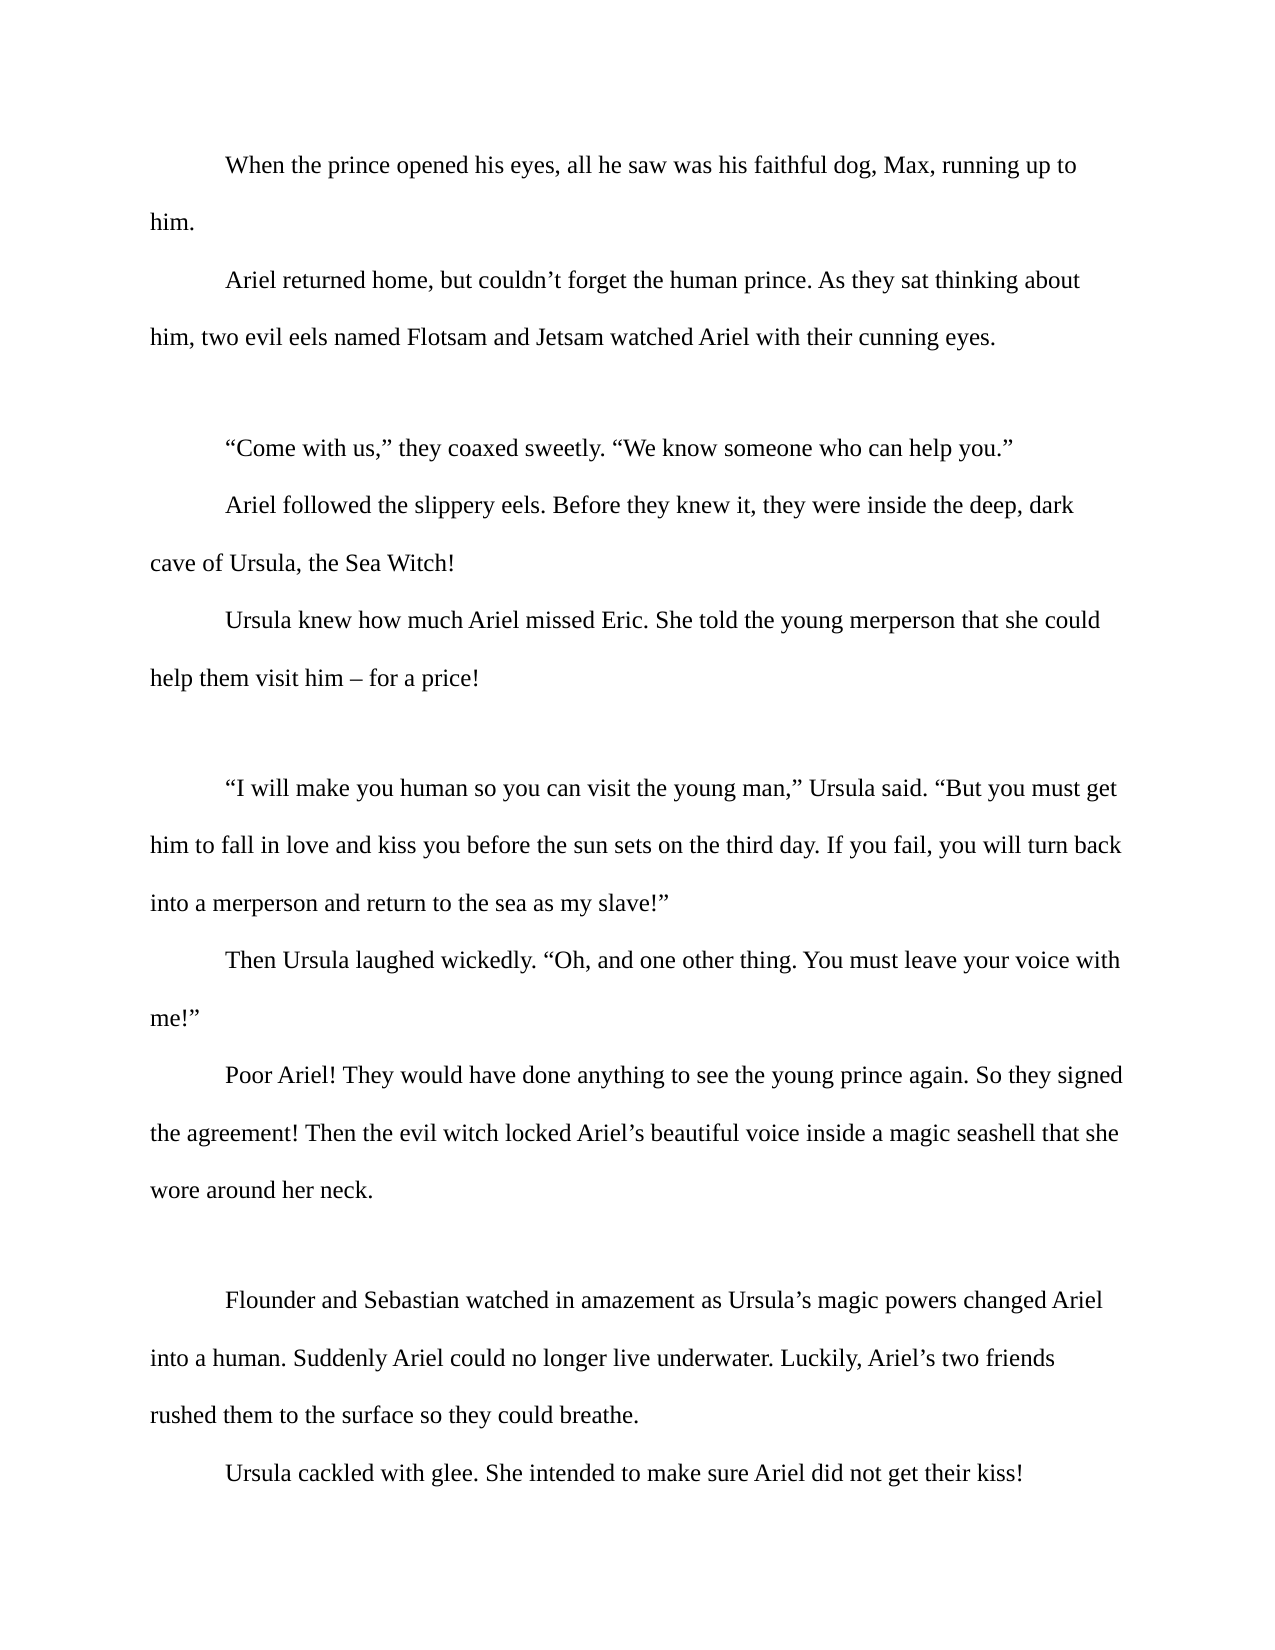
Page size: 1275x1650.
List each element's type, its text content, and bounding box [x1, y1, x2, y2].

text Ursula cackled with glee. She intended to make sure Ariel did not get their kiss! [150, 1458, 1125, 1487]
text Flounder and Sebastian watched in amazement as Ursula’s magic powers changed Ariel into a human. Suddenly Ariel could no longer live underwater. Luckily, Ariel’s two friends rushed them to the surface so they could breathe. [150, 1286, 1125, 1429]
text Ariel followed the slippery eels. Before they knew it, they were inside the deep, dark cave of Ursula, the Sea Witch! [150, 490, 1125, 576]
text “Come with us,” they coaxed sweetly. “We know someone who can help you.” [150, 433, 1125, 461]
text “I will make you human so you can visit the young man,” Ursula said. “But you must get him to fall in love and kiss you before the sun sets on the third day. If you fail, you will turn back into a merperson and return to the sea as my slave!” [150, 773, 1125, 917]
text Ursula knew how much Ariel missed Eric. She told the young merperson that she could help them visit him – for a price! [150, 605, 1125, 691]
text Poor Ariel! They would have done anything to see the young prince again. So they signed the agreement! Then the evil witch locked Ariel’s beautiful voice inside a magic seashell that she wore around her neck. [150, 1060, 1125, 1204]
text Then Ursula laughed wickedly. “Oh, and one other thing. You must leave your voice with me!” [150, 945, 1125, 1032]
text When the prince opened his eyes, all he saw was his faithful dog, Max, running up to him. [150, 150, 1125, 236]
text Ariel returned home, but couldn’t forget the human prince. As they sat thinking about him, two evil eels named Flotsam and Jetsam watched Ariel with their cunning eyes. [150, 265, 1125, 351]
